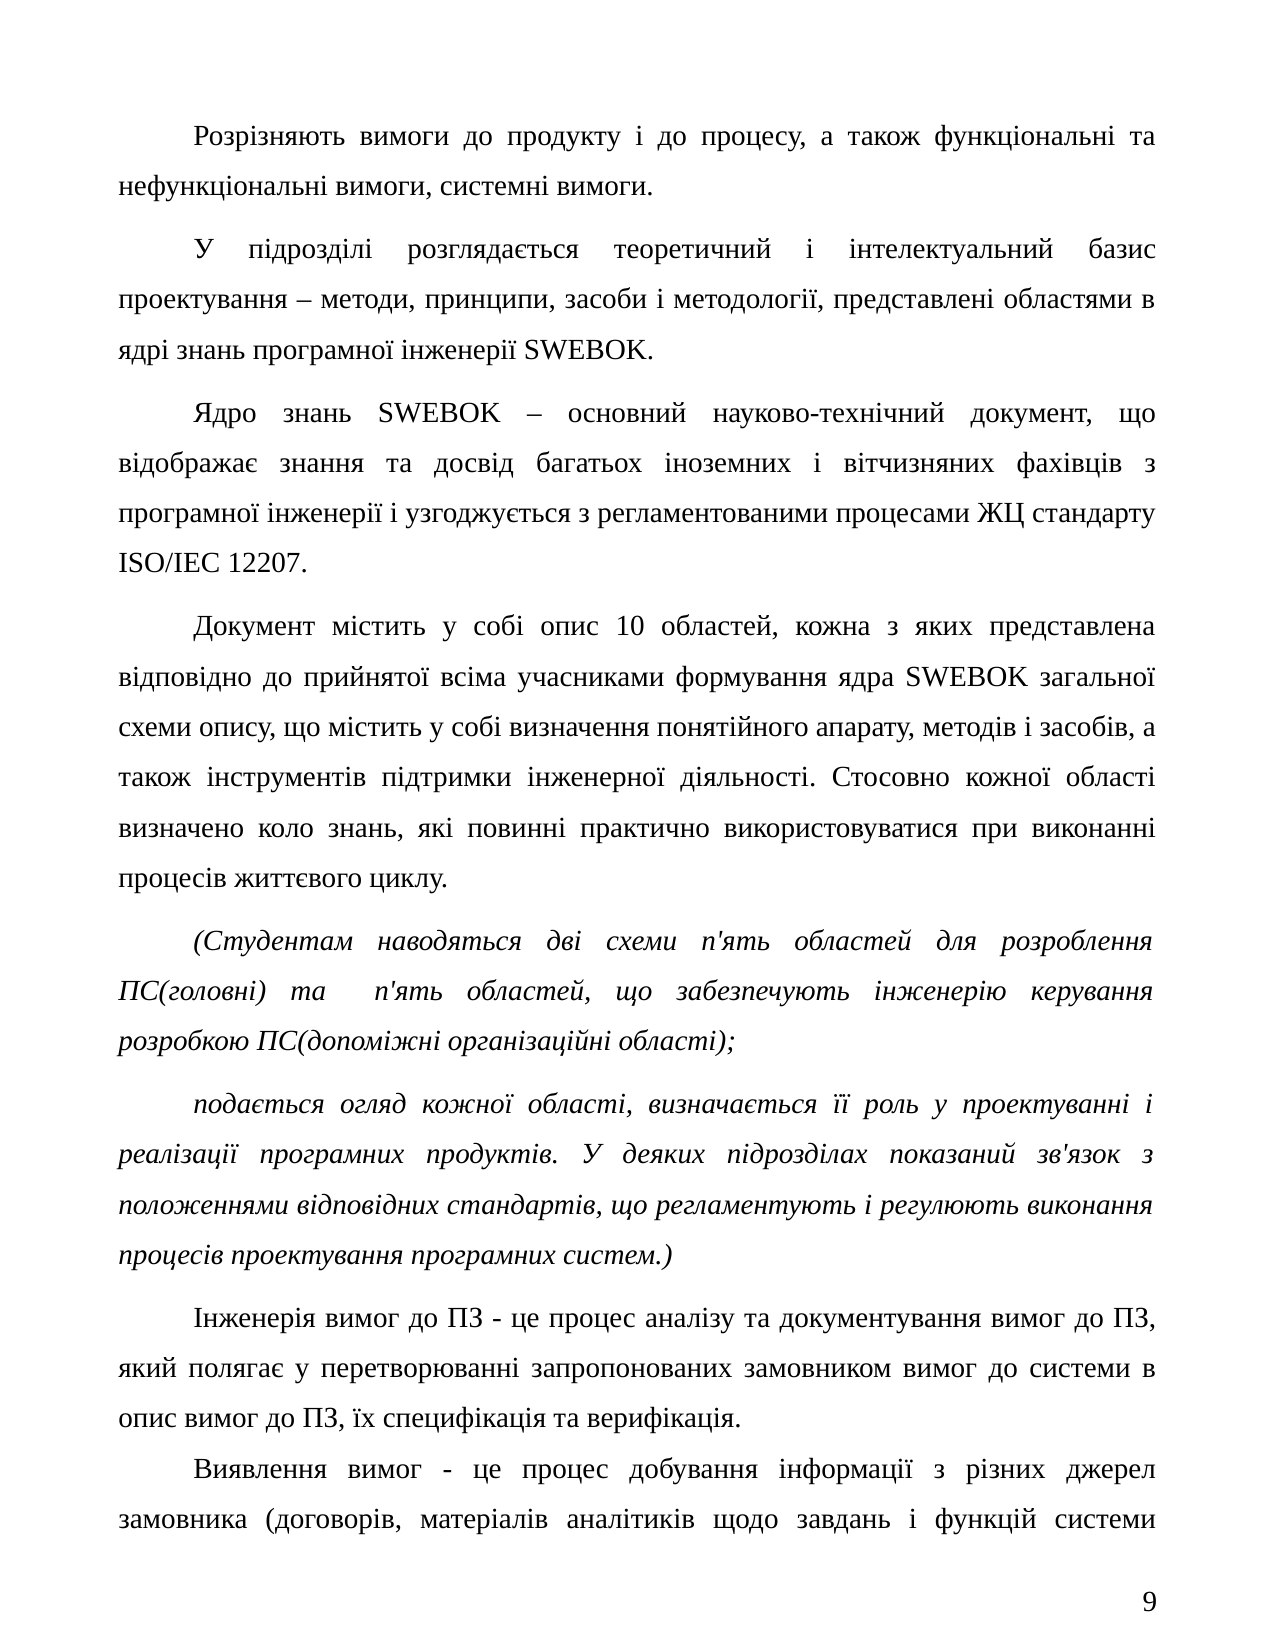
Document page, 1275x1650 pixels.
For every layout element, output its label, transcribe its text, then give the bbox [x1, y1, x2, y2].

text Ядро знань SWEBOK – основний науково-технічний документ, що відображає знання та досвід багатьох іноземних і вітчизняних фахівців з програмної інженерії і узгоджується з регламентованими процесами ЖЦ стандарту ISO/IEC 12207. [118, 395, 1157, 579]
text Розрізняють вимоги до продукту і до процесу, а також функціональні та нефункціональні вимоги, системні вимоги. [118, 118, 1157, 202]
text У підрозділі розглядається теоретичний і інтелектуальний базис проектування – методи, принципи, засоби і методології, представлені областями в ядрі знань програмної інженерії SWEBOK. [118, 231, 1157, 365]
text подається огляд кожної області, визначається її роль у проектуванні і реалізації програмних продуктів. У деяких підрозділах показаний зв'язок з положеннями відповідних стандартів, що регламентують і регулюють виконання процесів проектування програмних систем.) [118, 1086, 1157, 1271]
text Інженерія вимог до ПЗ - це процес аналізу та документування вимог до ПЗ, який полягає у перетворюванні запропонованих замовником вимог до системи в опис вимог до ПЗ, їх специфікація та верифікація. [118, 1300, 1157, 1434]
text Документ містить у собі опис 10 областей, кожна з яких представлена відповідно до прийнятої всіма учасниками формування ядра SWEBOK загальної схеми опису, що містить у собі визначення понятійного апарату, методів і засобів, а також інструментів підтримки інженерної діяльності. Стосовно кожної області визначено коло знань, які повинні практично використовуватися при виконанні процесів життєвого циклу. [118, 608, 1157, 893]
text (Студентам наводяться дві схеми п'ять областей для розроблення ПС(головні) та п'ять областей, що забезпечують інженерію керування розробкою ПС(допоміжні організаційні області); [118, 923, 1157, 1057]
text Виявлення вимог - це процес добування інформації з різних джерел замовника (договорів, матеріалів аналітиків щодо завдань і функцій системи [118, 1451, 1157, 1535]
